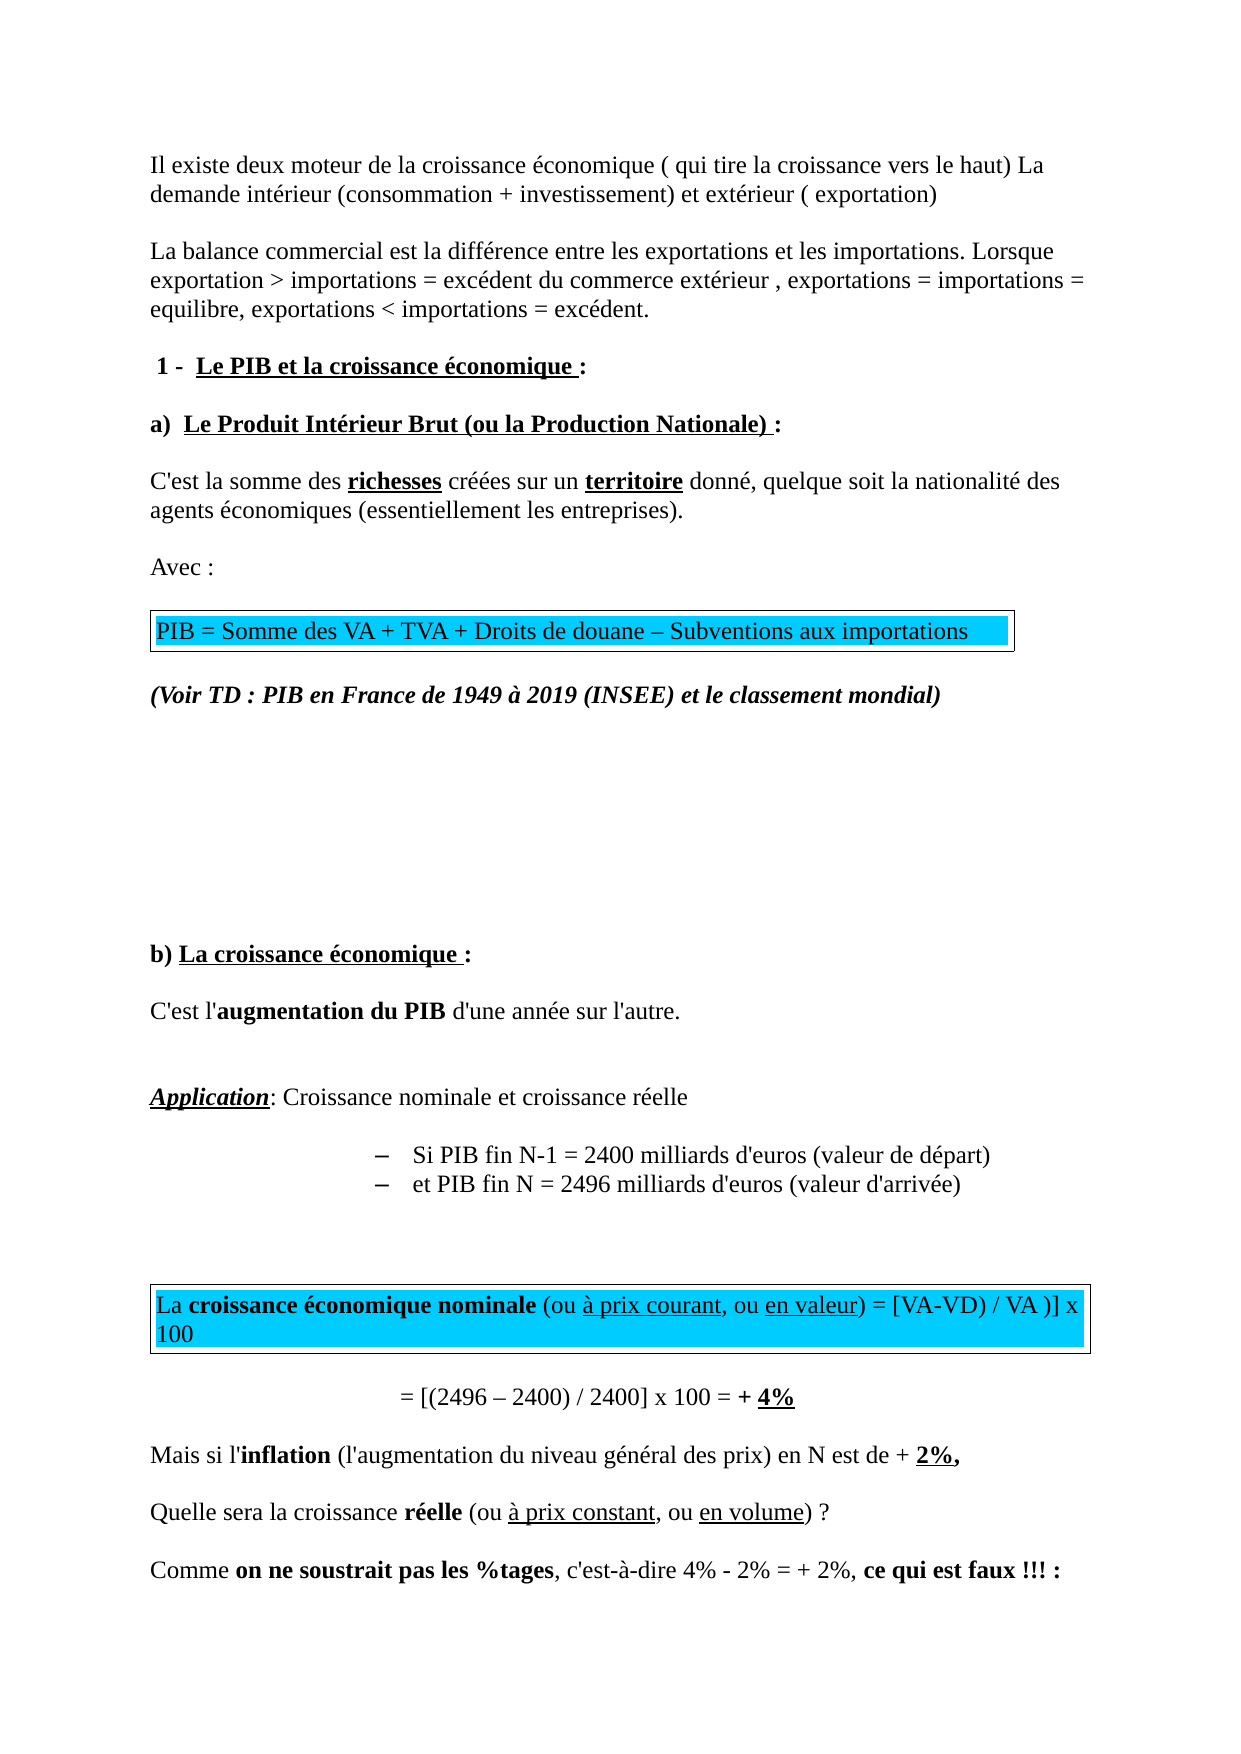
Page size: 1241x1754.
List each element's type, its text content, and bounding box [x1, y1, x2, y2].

text Mais si l'inflation (l'augmentation du niveau général des prix) en N est de + 2%, [150, 1440, 1090, 1469]
text Avec : [150, 552, 1090, 581]
list et PIB fin N = 2496 milliards d'euros (valeur d'arrivée) [375, 1169, 1090, 1197]
text Comme on ne soustrait pas les %tages, c'est-à-dire 4% - 2% = + 2%, ce qui est faux !!! : [150, 1555, 1090, 1584]
text Quelle sera la croissance réelle (ou à prix constant, ou en volume) ? [150, 1497, 1090, 1526]
text a) Le Produit Intérieur Brut (ou la Production Nationale) : [150, 409, 1090, 437]
text C'est l'augmentation du PIB d'une année sur l'autre. [150, 996, 1090, 1025]
text Il existe deux moteur de la croissance économique ( qui tire la croissance vers le haut) La demande intérieur (consommation + investissement) et extérieur ( exportation) [150, 150, 1090, 207]
text 1 - Le PIB et la croissance économique : [150, 351, 1090, 380]
text Application: Croissance nominale et croissance réelle [150, 1082, 1090, 1111]
text (Voir TD : PIB en France de 1949 à 2019 (INSEE) et le classement mondial) [150, 680, 1090, 709]
text = [(2496 – 2400) / 2400] x 100 = + 4% [150, 1382, 1090, 1411]
text La balance commercial est la différence entre les exportations et les importations. Lorsque exportation > importations = excédent du commerce extérieur , exportations = importations = equilibre, exportations < importations = excédent. [150, 236, 1090, 322]
list Si PIB fin N-1 = 2400 milliards d'euros (valeur de départ) [375, 1140, 1090, 1169]
text C'est la somme des richesses créées sur un territoire donné, quelque soit la nationalité des agents économiques (essentiellement les entreprises). [150, 466, 1090, 524]
table_header La croissance économique nominale (ou à prix courant, ou en valeur) = [VA-VD) / VA )] x 100 [151, 1285, 1090, 1353]
table_header PIB = Somme des VA + TVA + Droits de douane – Subventions aux importations [151, 611, 1014, 651]
text b) La croissance économique : [150, 939, 1090, 967]
